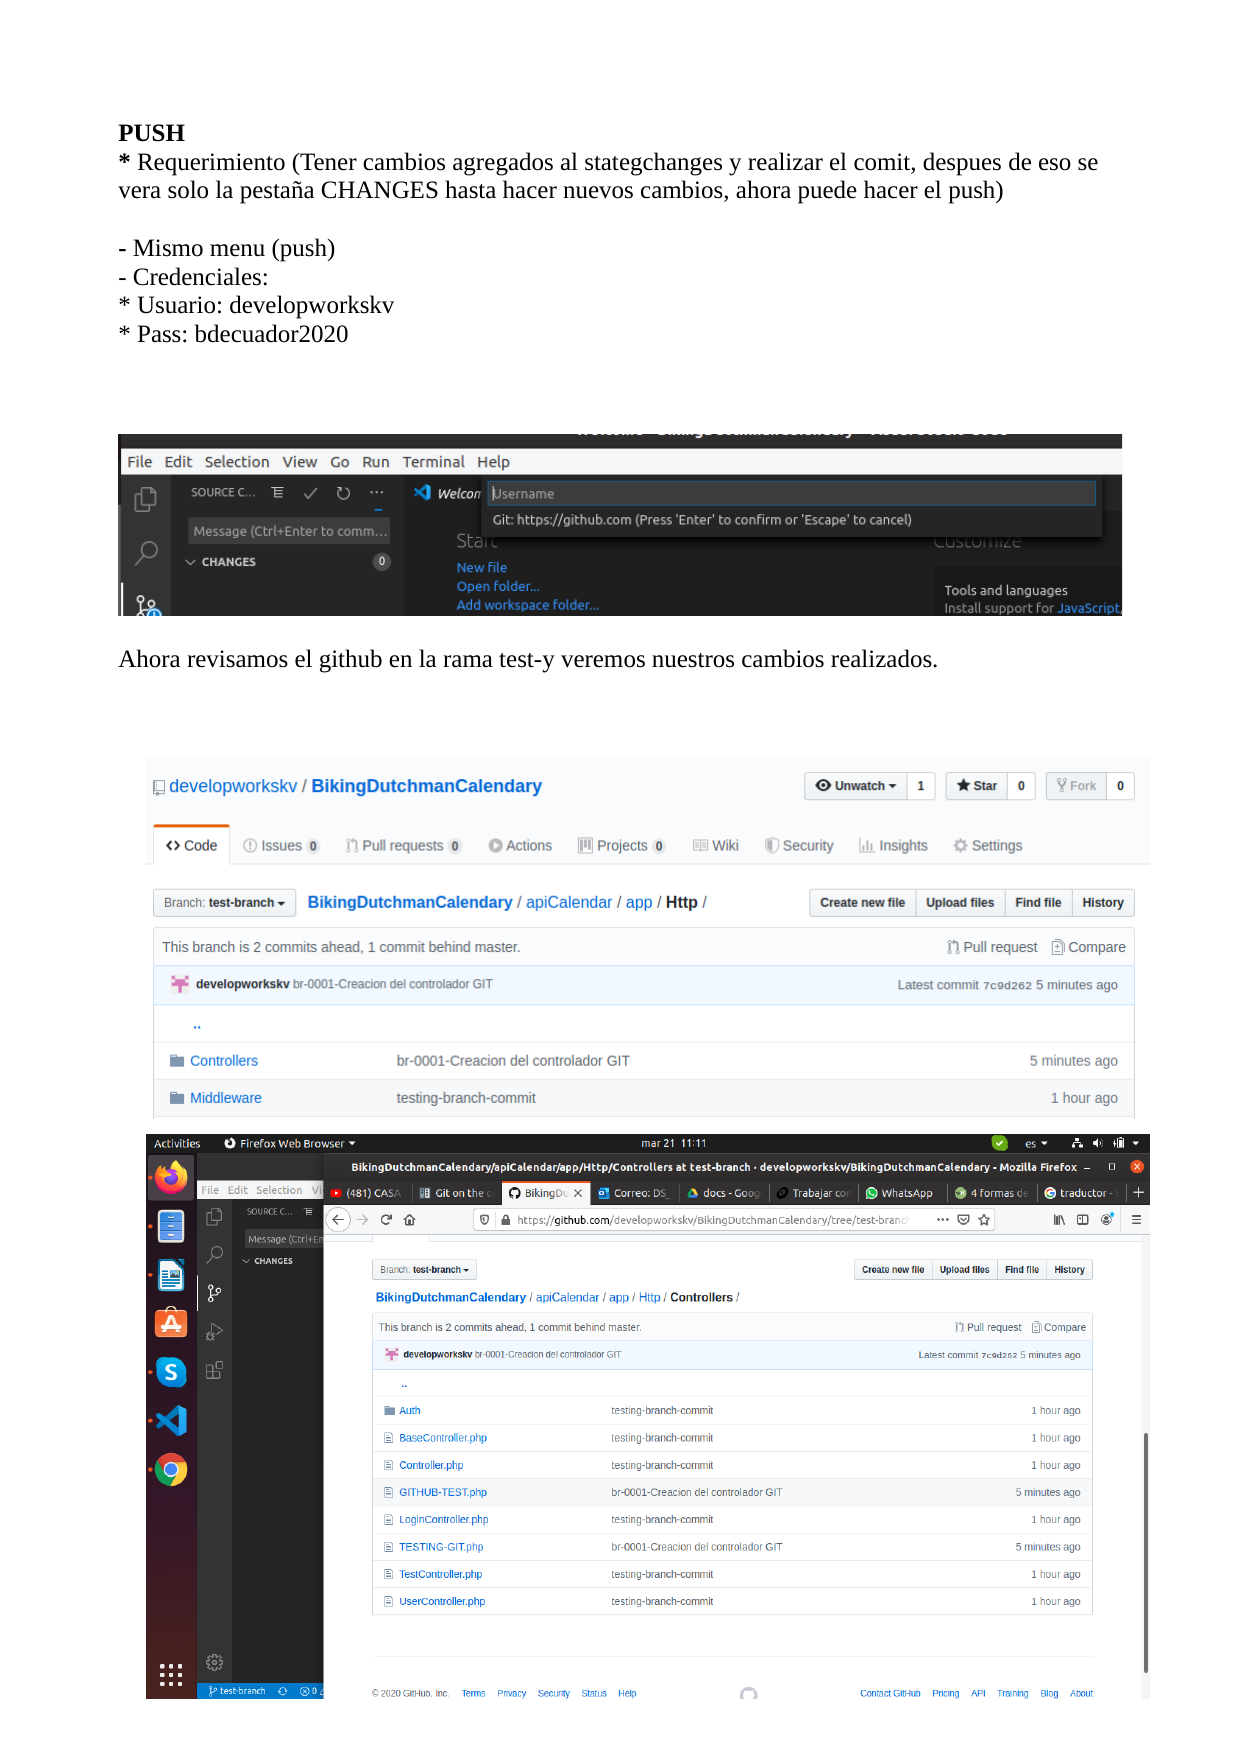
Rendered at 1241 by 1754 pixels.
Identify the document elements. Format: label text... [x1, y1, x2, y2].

picture [146, 1134, 1150, 1699]
text - Credenciales: [118, 262, 1122, 291]
text * Requerimiento (Tener cambios agregados al stategchanges y realizar el comit, despues de eso se vera solo la pestaña CHANGES hasta hacer nuevos cambios, ahora puede hacer el push) [118, 147, 1122, 204]
text - Mismo menu (push) [118, 233, 1122, 262]
text PUSH [118, 118, 1122, 147]
picture [145, 758, 1150, 1119]
picture [118, 434, 1123, 616]
text Ahora revisamos el github en la rama test-y veremos nuestros cambios realizados. [118, 644, 1122, 673]
text * Pass: bdecuador2020 [118, 319, 1122, 348]
text * Usuario: developworkskv [118, 291, 1122, 319]
